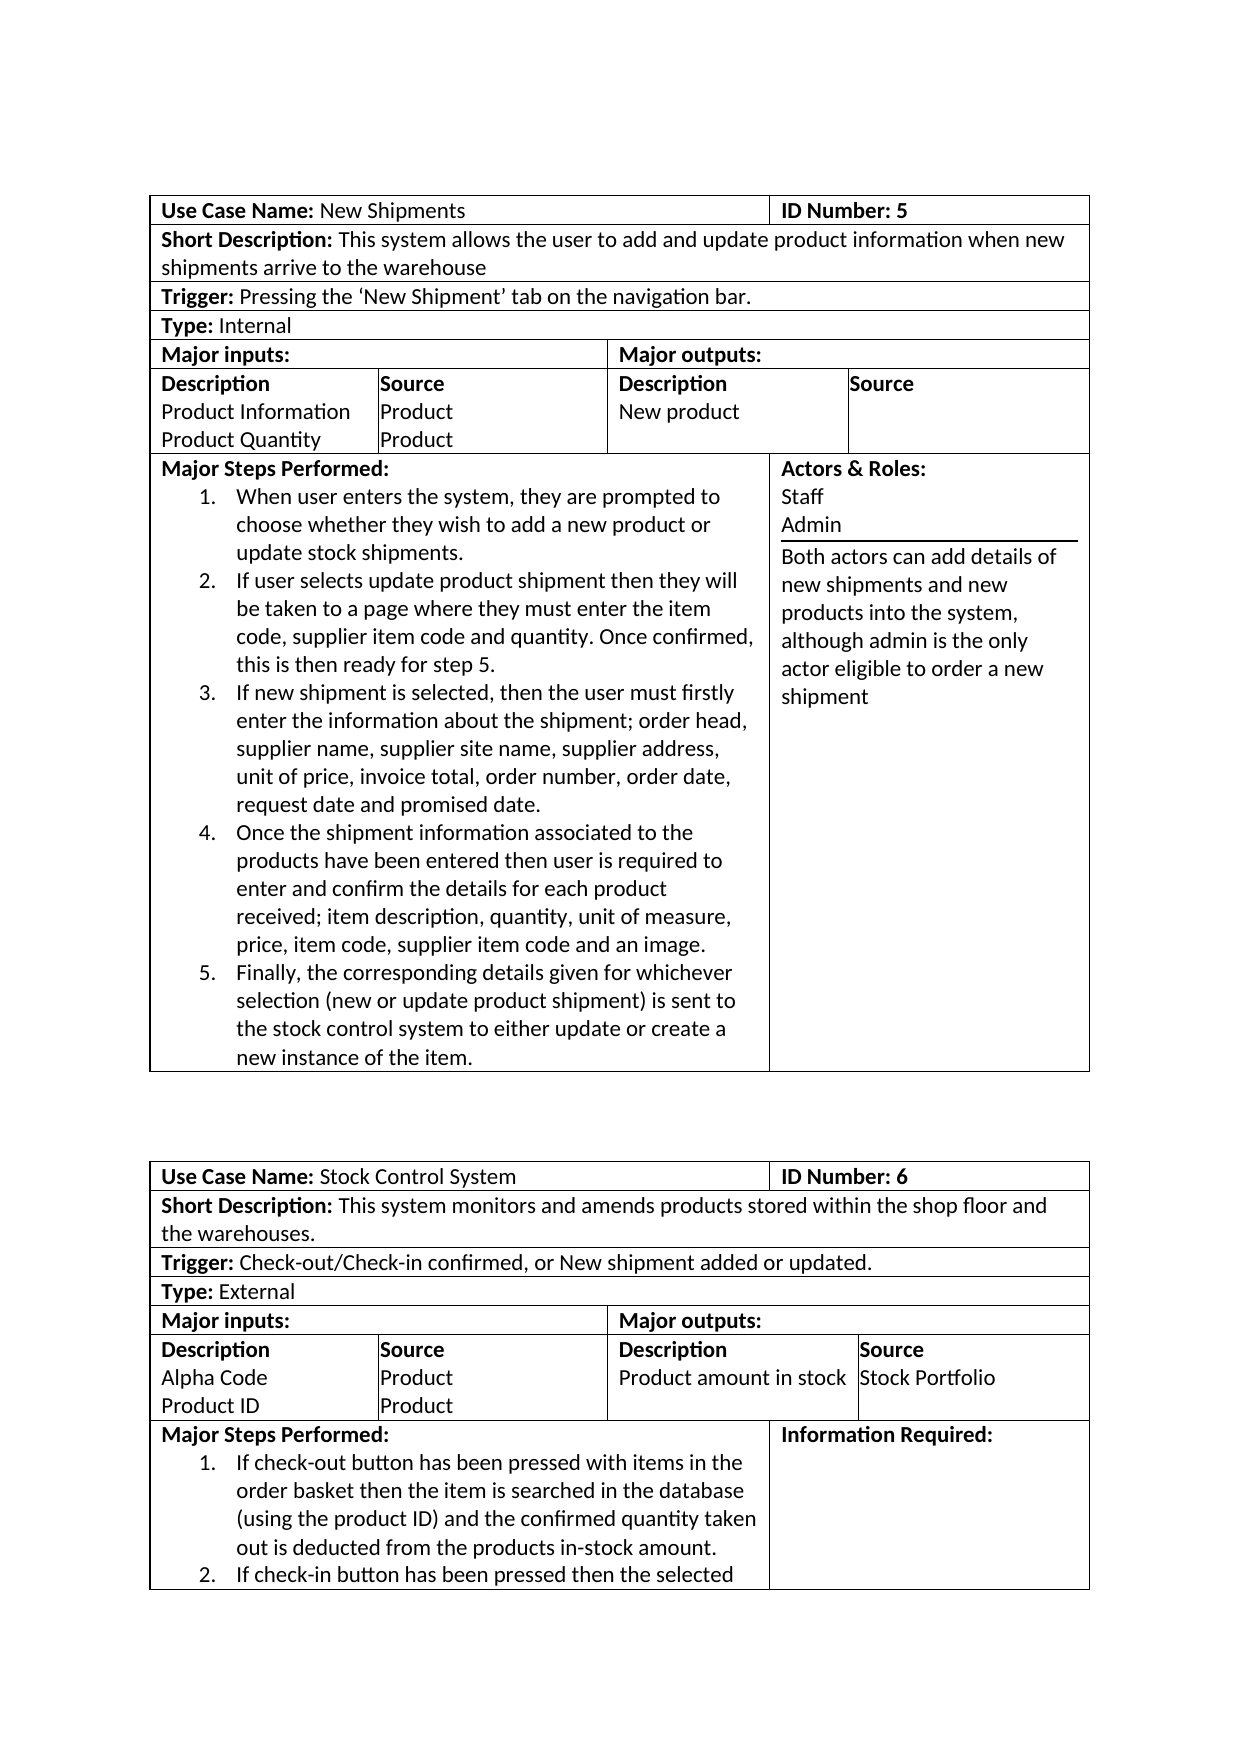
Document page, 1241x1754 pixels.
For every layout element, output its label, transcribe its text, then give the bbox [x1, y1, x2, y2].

table_cell Major outputs: [608, 340, 1089, 368]
table_cell Type: Internal [151, 311, 1089, 339]
table_cell Description Product Information Product Quantity [151, 369, 378, 453]
table_header ID Number: 6 [770, 1162, 1089, 1190]
table_header Use Case Name: Stock Control System [151, 1162, 769, 1190]
table_cell Source Stock Portfolio [859, 1335, 1089, 1419]
table_cell Major inputs: [151, 340, 607, 368]
table_cell Actors & Roles: Staff Admin Both actors can add details of new shipments and new products into the system, although admin is the only actor eligible to order a new shipment [770, 454, 1089, 1071]
table_cell Source Product Product [379, 369, 607, 453]
table_cell Type: External [151, 1277, 1089, 1305]
table_cell Trigger: Check-out/Check-in confirmed, or New shipment added or updated. [151, 1248, 1089, 1276]
table_header Use Case Name: New Shipments [151, 196, 769, 224]
table_cell Major Steps Performed: If check-out button has been pressed with items in the order basket then the item is searched in the database (using the product ID) and the confirmed quantity taken out is deducted from the products in-stock amount. If check-in button has been pressed then the selected [151, 1421, 769, 1589]
table_cell Short Description: This system allows the user to add and update product information when new shipments arrive to the warehouse [151, 225, 1089, 281]
table_cell Major Steps Performed: When user enters the system, they are prompted to choose whether they wish to add a new product or update stock shipments. If user selects update product shipment then they will be taken to a page where they must enter the item code, supplier item code and quantity. Once confirmed, this is then ready for step 5. If new shipment is selected, then the user must firstly enter the information about the shipment; order head, supplier name, supplier site name, supplier address, unit of price, invoice total, order number, order date, request date and promised date. Once the shipment information associated to the products have been entered then user is required to enter and confirm the details for each product received; item description, quantity, unit of measure, price, item code, supplier item code and an image. Finally, the corresponding details given for whichever selection (new or update product shipment) is sent to the stock control system to either update or create a new instance of the item. [151, 454, 769, 1071]
table_cell Source Product Product [379, 1335, 607, 1419]
table_cell Major inputs: [151, 1306, 607, 1334]
table_cell Major outputs: [608, 1306, 1089, 1334]
table_header ID Number: 5 [770, 196, 1089, 224]
table_cell Short Description: This system monitors and amends products stored within the shop floor and the warehouses. [151, 1191, 1089, 1247]
table_cell Trigger: Pressing the ‘New Shipment’ tab on the navigation bar. [151, 282, 1089, 310]
table_cell Description Alpha Code Product ID [151, 1335, 378, 1419]
table_cell Description Product amount in stock [608, 1335, 858, 1419]
table_cell Description New product [608, 369, 848, 453]
table_cell Information Required: [770, 1421, 1089, 1589]
table_cell Source [849, 369, 1089, 453]
